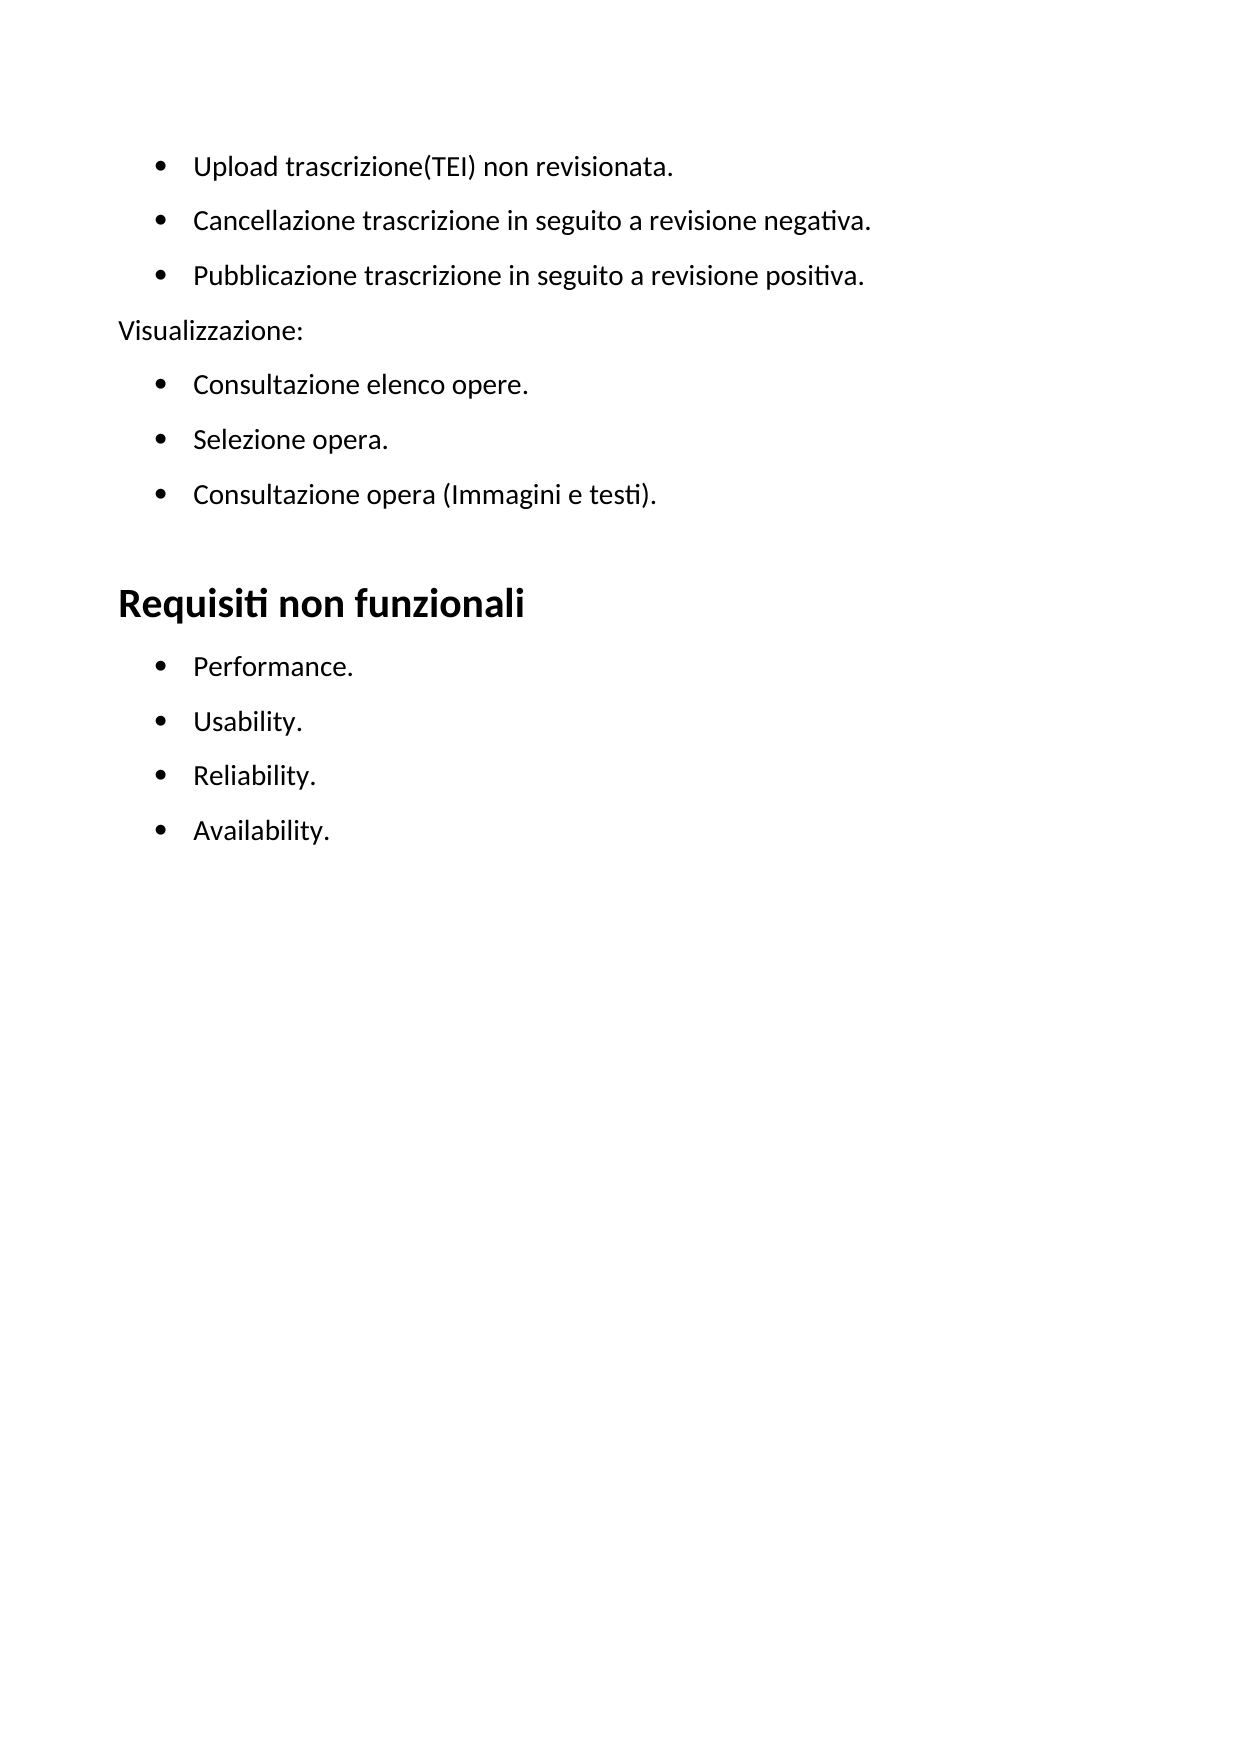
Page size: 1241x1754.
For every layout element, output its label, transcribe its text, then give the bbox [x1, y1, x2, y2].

list Reliability. [156, 757, 1122, 793]
text Visualizzazione: [118, 312, 1122, 347]
list Upload trascrizione(TEI) non revisionata. [156, 148, 1122, 183]
list Usability. [156, 703, 1122, 738]
list Consultazione opera (Immagini e testi). [156, 476, 1122, 511]
list Consultazione elenco opere. [156, 366, 1122, 402]
list Performance. [156, 648, 1122, 684]
list Availability. [156, 812, 1122, 848]
list Cancellazione trascrizione in seguito a revisione negativa. [156, 202, 1122, 238]
list Pubblicazione trascrizione in seguito a revisione positiva. [156, 257, 1122, 293]
text Requisiti non funzionali [118, 577, 1122, 628]
list Selezione opera. [156, 421, 1122, 457]
